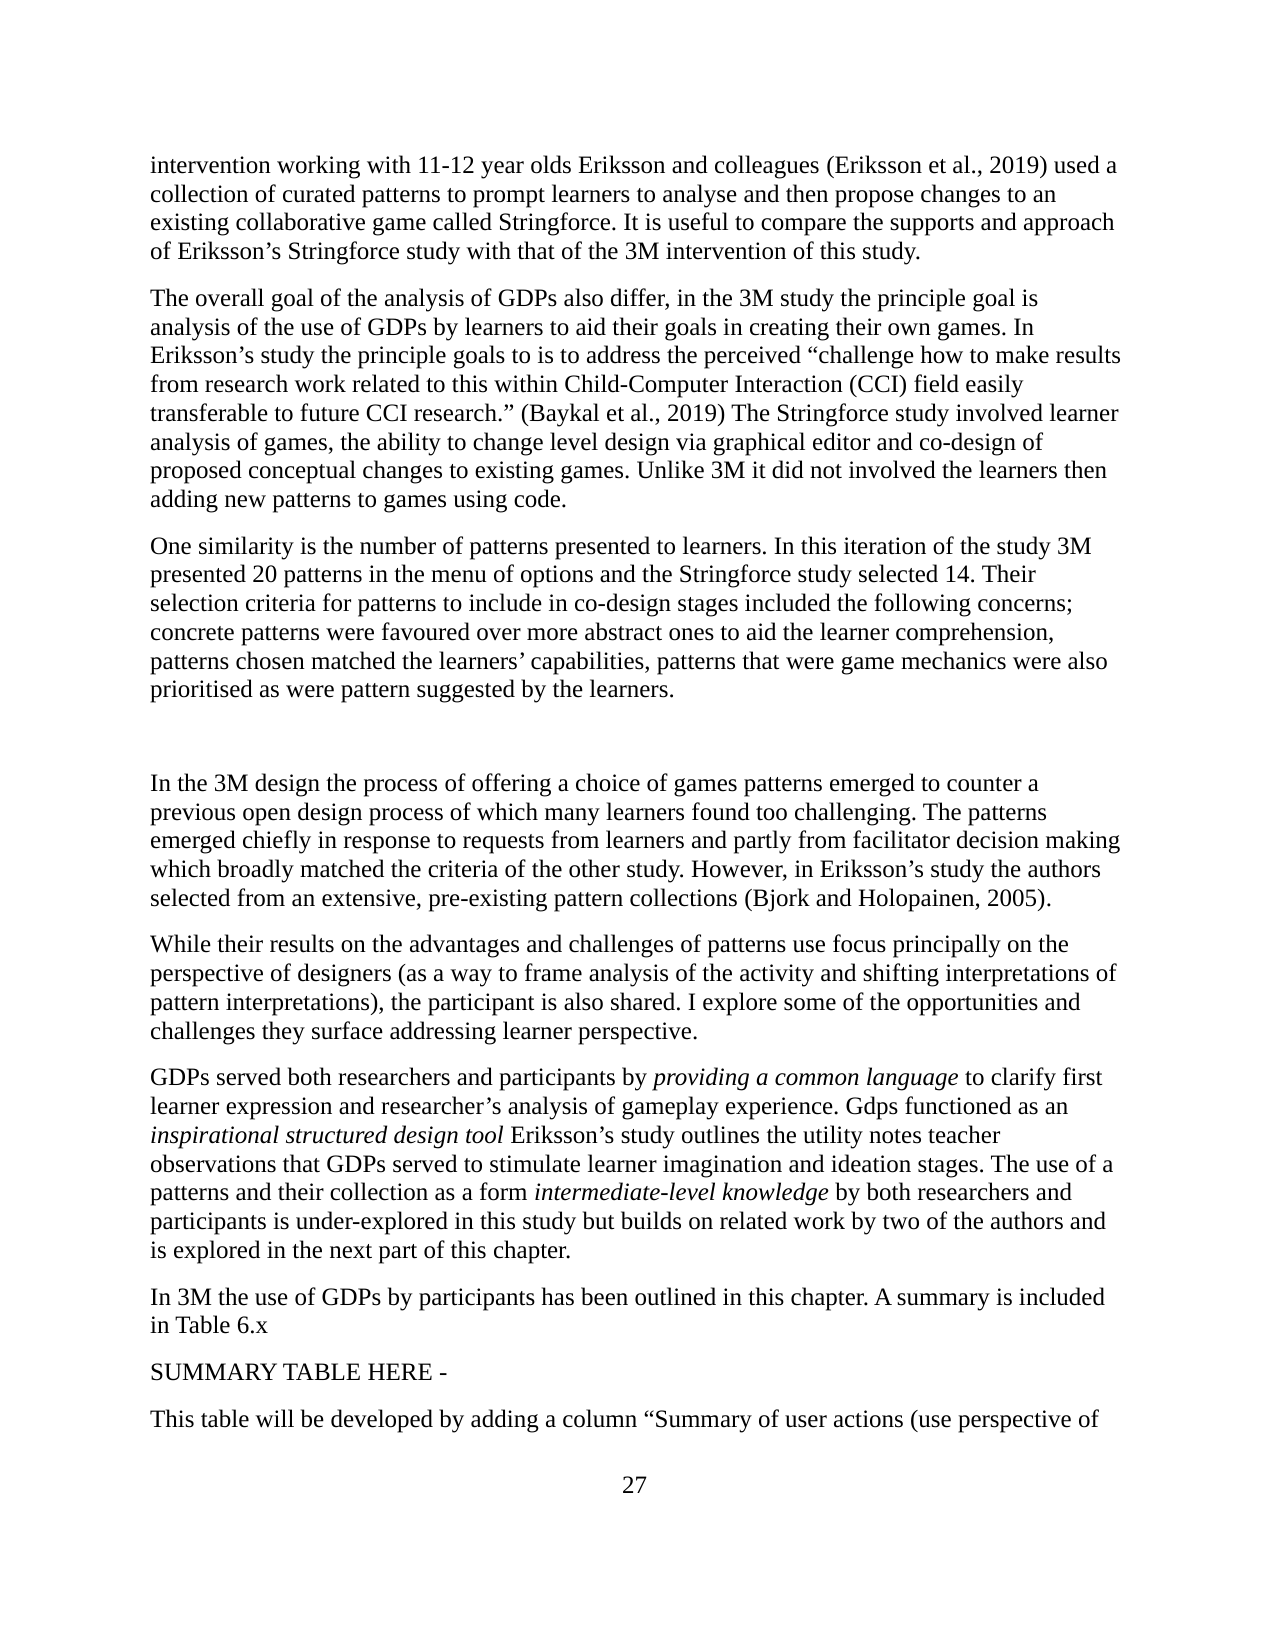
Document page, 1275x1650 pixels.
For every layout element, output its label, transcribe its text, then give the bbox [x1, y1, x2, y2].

text The overall goal of the analysis of GDPs also differ, in the 3M study the principle goal is analysis of the use of GDPs by learners to aid their goals in creating their own games. In Eriksson’s study the principle goals to is to address the perceived “challenge how to make results from research work related to this within Child-Computer Interaction (CCI) field easily transferable to future CCI research.” (Baykal et al., 2019) The Stringforce study involved learner analysis of games, the ability to change level design via graphical editor and co-design of proposed conceptual changes to existing games. Unlike 3M it did not involved the learners then adding new patterns to games using code. [150, 283, 1125, 513]
text While their results on the advantages and challenges of patterns use focus principally on the perspective of designers (as a way to frame analysis of the activity and shifting interpretations of pattern interpretations), the participant is also shared. I explore some of the opportunities and challenges they surface addressing learner perspective. [150, 929, 1125, 1044]
text intervention working with 11-12 year olds Eriksson and colleagues (Eriksson et al., 2019) used a collection of curated patterns to prompt learners to analyse and then propose changes to an existing collaborative game called Stringforce. It is useful to compare the supports and approach of Eriksson’s Stringforce study with that of the 3M intervention of this study. [150, 150, 1125, 265]
text SUMMARY TABLE HERE - [150, 1357, 1125, 1386]
text One similarity is the number of patterns presented to learners. In this iteration of the study 3M presented 20 patterns in the menu of options and the Stringforce study selected 14. Their selection criteria for patterns to include in co-design stages included the following concerns; concrete patterns were favoured over more abstract ones to aid the learner comprehension, patterns chosen matched the learners’ capabilities, patterns that were game mechanics were also prioritised as were pattern suggested by the learners. [150, 531, 1125, 703]
text In 3M the use of GDPs by participants has been outlined in this chapter. A summary is included in Table 6.x [150, 1282, 1125, 1339]
text This table will be developed by adding a column “Summary of user actions (use perspective of [150, 1404, 1125, 1432]
text GDPs served both researchers and participants by providing a common language to clarify first learner expression and researcher’s analysis of gameplay experience. Gdps functioned as an inspirational structured design tool Eriksson’s study outlines the utility notes teacher observations that GDPs served to stimulate learner imagination and ideation stages. The use of a patterns and their collection as a form intermediate-level knowledge by both researchers and participants is under-explored in this study but builds on related work by two of the authors and is explored in the next part of this chapter. [150, 1062, 1125, 1264]
text In the 3M design the process of offering a choice of games patterns emerged to counter a previous open design process of which many learners found too challenging. The patterns emerged chiefly in response to requests from learners and partly from facilitator decision making which broadly matched the criteria of the other study. However, in Eriksson’s study the authors selected from an extensive, pre-existing pattern collections (Bjork and Holopainen, 2005). [150, 768, 1125, 912]
